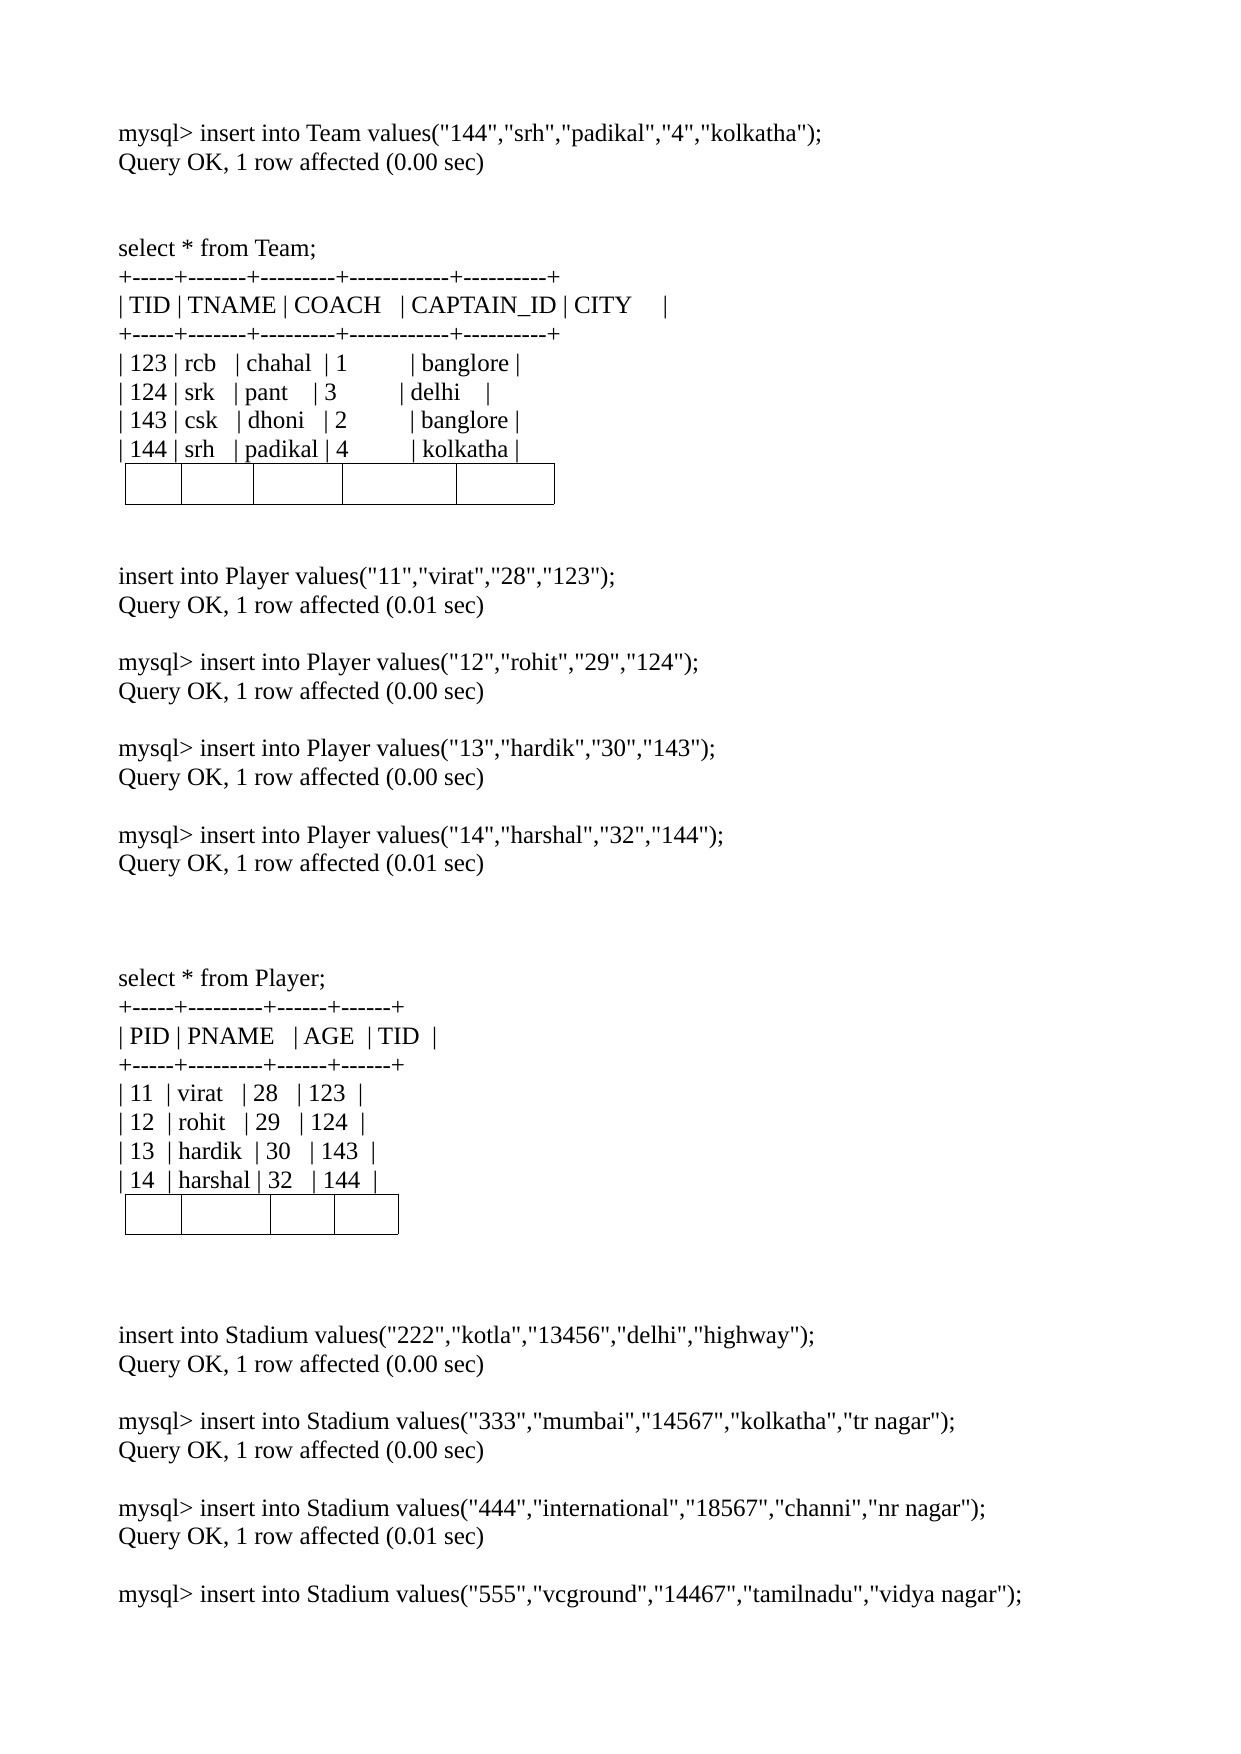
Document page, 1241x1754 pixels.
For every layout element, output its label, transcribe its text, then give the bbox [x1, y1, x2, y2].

text +-----+---------+------+------+ [118, 1050, 1122, 1078]
text mysql> insert into Team values("144","srh","padikal","4","kolkatha"); [118, 118, 1122, 147]
text mysql> insert into Stadium values("444","international","18567","channi","nr nagar"); [118, 1493, 1122, 1521]
text | 14 | harshal | 32 | 144 | [118, 1165, 1122, 1193]
text | TID | TNAME | COACH | CAPTAIN_ID | CITY | [118, 291, 1122, 319]
text +-----+-------+---------+------------+----------+ [118, 262, 1122, 291]
text select * from Team; [118, 233, 1122, 262]
text insert into Player values("11","virat","28","123"); [118, 561, 1122, 590]
text Query OK, 1 row affected (0.00 sec) [118, 1435, 1122, 1464]
text mysql> insert into Player values("13","hardik","30","143"); [118, 733, 1122, 762]
table_header [182, 1195, 270, 1234]
text Query OK, 1 row affected (0.01 sec) [118, 1521, 1122, 1550]
text +-----+---------+------+------+ [118, 992, 1122, 1021]
text | 143 | csk | dhoni | 2 | banglore | [118, 406, 1122, 434]
text Query OK, 1 row affected (0.00 sec) [118, 676, 1122, 705]
text | 11 | virat | 28 | 123 | [118, 1078, 1122, 1107]
table_header [182, 464, 253, 503]
text Query OK, 1 row affected (0.01 sec) [118, 848, 1122, 877]
table_header [271, 1195, 334, 1234]
text Query OK, 1 row affected (0.00 sec) [118, 147, 1122, 176]
text Query OK, 1 row affected (0.01 sec) [118, 590, 1122, 618]
text mysql> insert into Player values("14","harshal","32","144"); [118, 820, 1122, 848]
table_header [126, 1195, 181, 1234]
table_header [343, 464, 456, 503]
table_header [457, 464, 554, 503]
table_header [335, 1195, 398, 1234]
text | 12 | rohit | 29 | 124 | [118, 1107, 1122, 1136]
table_header [126, 464, 181, 503]
text | 123 | rcb | chahal | 1 | banglore | [118, 348, 1122, 377]
table_header [254, 464, 342, 503]
text | 144 | srh | padikal | 4 | kolkatha | [118, 434, 1122, 463]
text +-----+-------+---------+------------+----------+ [118, 319, 1122, 348]
text insert into Stadium values("222","kotla","13456","delhi","highway"); [118, 1320, 1122, 1349]
text | 124 | srk | pant | 3 | delhi | [118, 377, 1122, 406]
text mysql> insert into Player values("12","rohit","29","124"); [118, 647, 1122, 676]
text select * from Player; [118, 963, 1122, 992]
text Query OK, 1 row affected (0.00 sec) [118, 1349, 1122, 1378]
text | 13 | hardik | 30 | 143 | [118, 1136, 1122, 1165]
text Query OK, 1 row affected (0.00 sec) [118, 762, 1122, 791]
text mysql> insert into Stadium values("333","mumbai","14567","kolkatha","tr nagar"); [118, 1406, 1122, 1435]
text mysql> insert into Stadium values("555","vcground","14467","tamilnadu","vidya nagar"); [118, 1579, 1122, 1608]
text | PID | PNAME | AGE | TID | [118, 1021, 1122, 1050]
